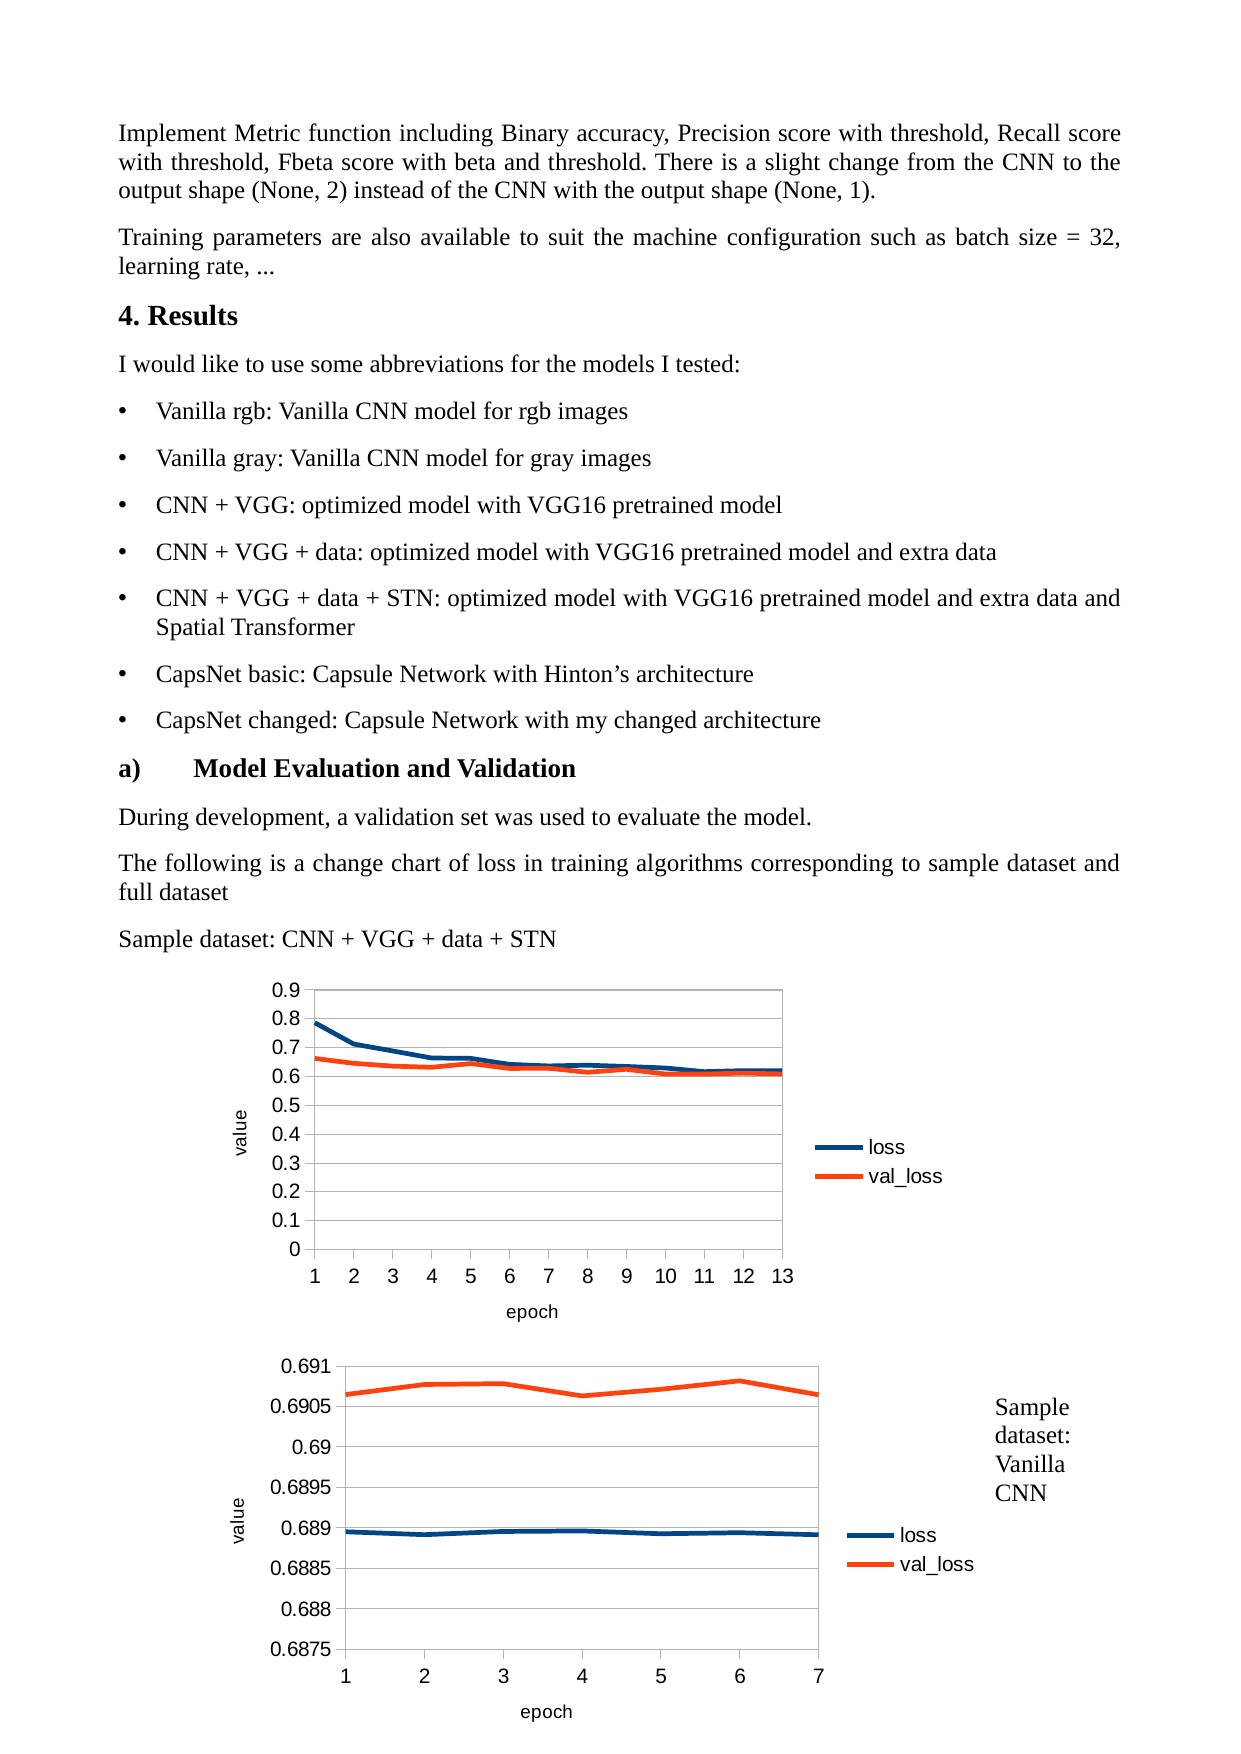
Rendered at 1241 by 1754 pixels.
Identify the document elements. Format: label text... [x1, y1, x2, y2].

list Vanilla rgb: Vanilla CNN model for rgb images [118, 396, 1122, 425]
list The following is a change chart of loss in training algorithms corresponding to sample dataset and full dataset [118, 848, 1122, 906]
list CNN + VGG + data: optimized model with VGG16 pretrained model and extra data [118, 537, 1122, 565]
list Training parameters are also available to suit the machine configuration such as batch size = 32, learning rate, ... [118, 222, 1122, 280]
list CapsNet changed: Capsule Network with my changed architecture [118, 706, 1122, 734]
list CNN + VGG + data + STN: optimized model with VGG16 pretrained model and extra data and Spatial Transformer [118, 583, 1122, 641]
text I would like to use some abbreviations for the models I tested: [118, 349, 1122, 378]
list CNN + VGG: optimized model with VGG16 pretrained model [118, 490, 1122, 518]
text 4. Results [118, 298, 1122, 331]
text [118, 1392, 194, 1507]
text Sample dataset: Vanilla CNN [995, 1392, 1122, 1507]
list Vanilla gray: Vanilla CNN model for gray images [118, 443, 1122, 472]
text Sample dataset: CNN + VGG + data + STN [118, 924, 1122, 953]
list During development, a validation set was used to evaluate the model. [118, 802, 1122, 830]
list Model Evaluation and Validation [118, 752, 1122, 783]
list CapsNet basic: Capsule Network with Hinton’s architecture [118, 659, 1122, 688]
list Implement Metric function including Binary accuracy, Precision score with threshold, Recall score with threshold, Fbeta score with beta and threshold. There is a slight change from the CNN to the output shape (None, 2) instead of the CNN with the output shape (None, 1). [118, 118, 1122, 204]
